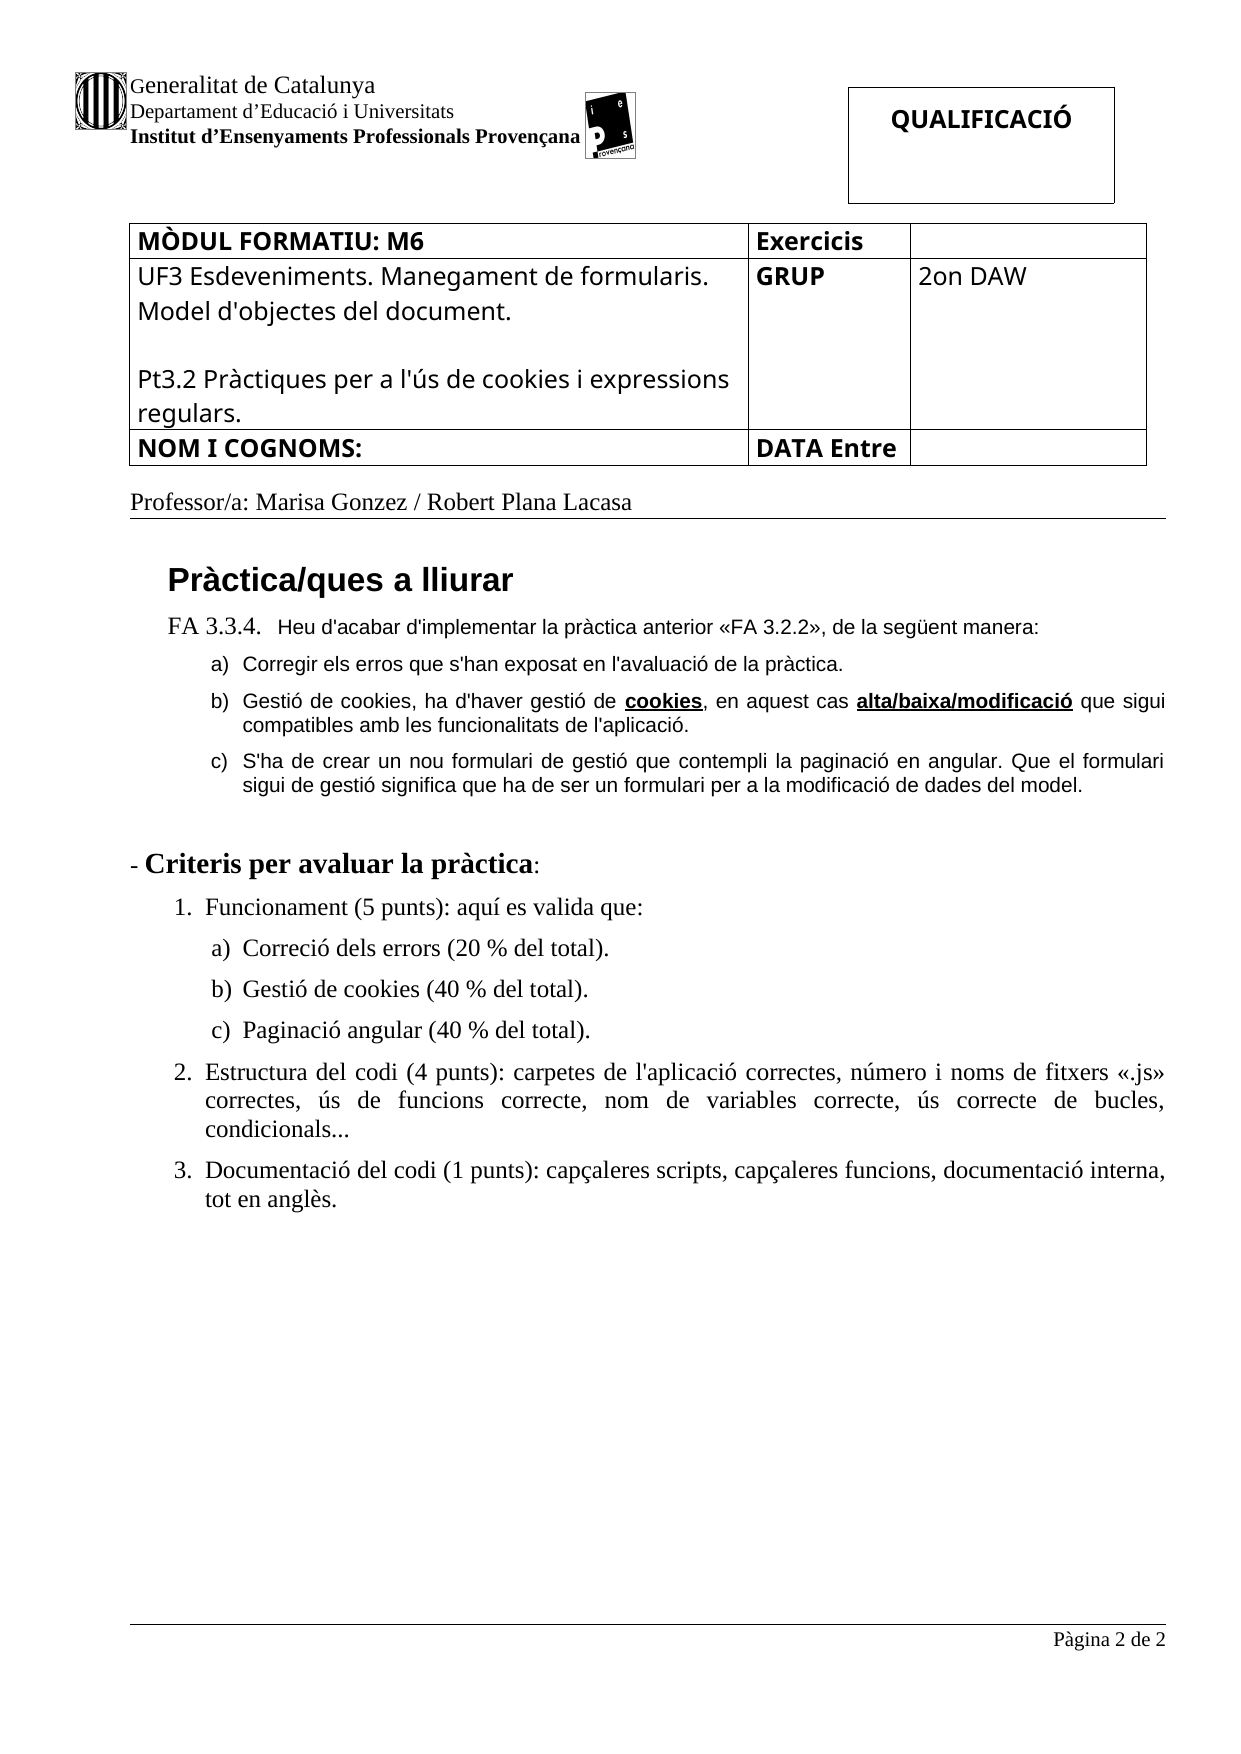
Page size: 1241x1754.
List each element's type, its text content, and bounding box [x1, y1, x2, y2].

list Paginació angular (40 % del total). [205, 1016, 1166, 1044]
picture [586, 93, 635, 158]
text - Criteris per avaluar la pràctica: [130, 846, 1166, 879]
list Estructura del codi (4 punts): carpetes de l'aplicació correctes, número i noms de fitxers «.js» correctes, ús de funcions correcte, nom de variables correcte, ús correcte de bucles, condicionals... [167, 1057, 1166, 1143]
list Funcionament (5 punts): aquí es valida que: [167, 892, 1166, 921]
text Pràctica/ques a lliurar [167, 560, 1166, 598]
list S'ha de crear un nou formulari de gestió que contempli la paginació en angular. Que el formulari sigui de gestió significa que ha de ser un formulari per a la modificació de dades del model. [205, 749, 1166, 797]
list Documentació del codi (1 punts): capçaleres scripts, capçaleres funcions, documentació interna, tot en anglès. [167, 1156, 1166, 1213]
list Corregir els erros que s'han exposat en l'avaluació de la pràctica. [205, 652, 1166, 676]
list Correció dels errors (20 % del total). [205, 933, 1166, 962]
picture [76, 73, 126, 129]
list Gestió de cookies (40 % del total). [205, 974, 1166, 1003]
list Gestió de cookies, ha d'haver gestió de cookies, en aquest cas alta/baixa/modificació que sigui compatibles amb les funcionalitats de l'aplicació. [205, 688, 1166, 736]
list Heu d'acabar d'implementar la pràctica anterior «FA 3.2.2», de la següent manera: [167, 611, 1166, 639]
